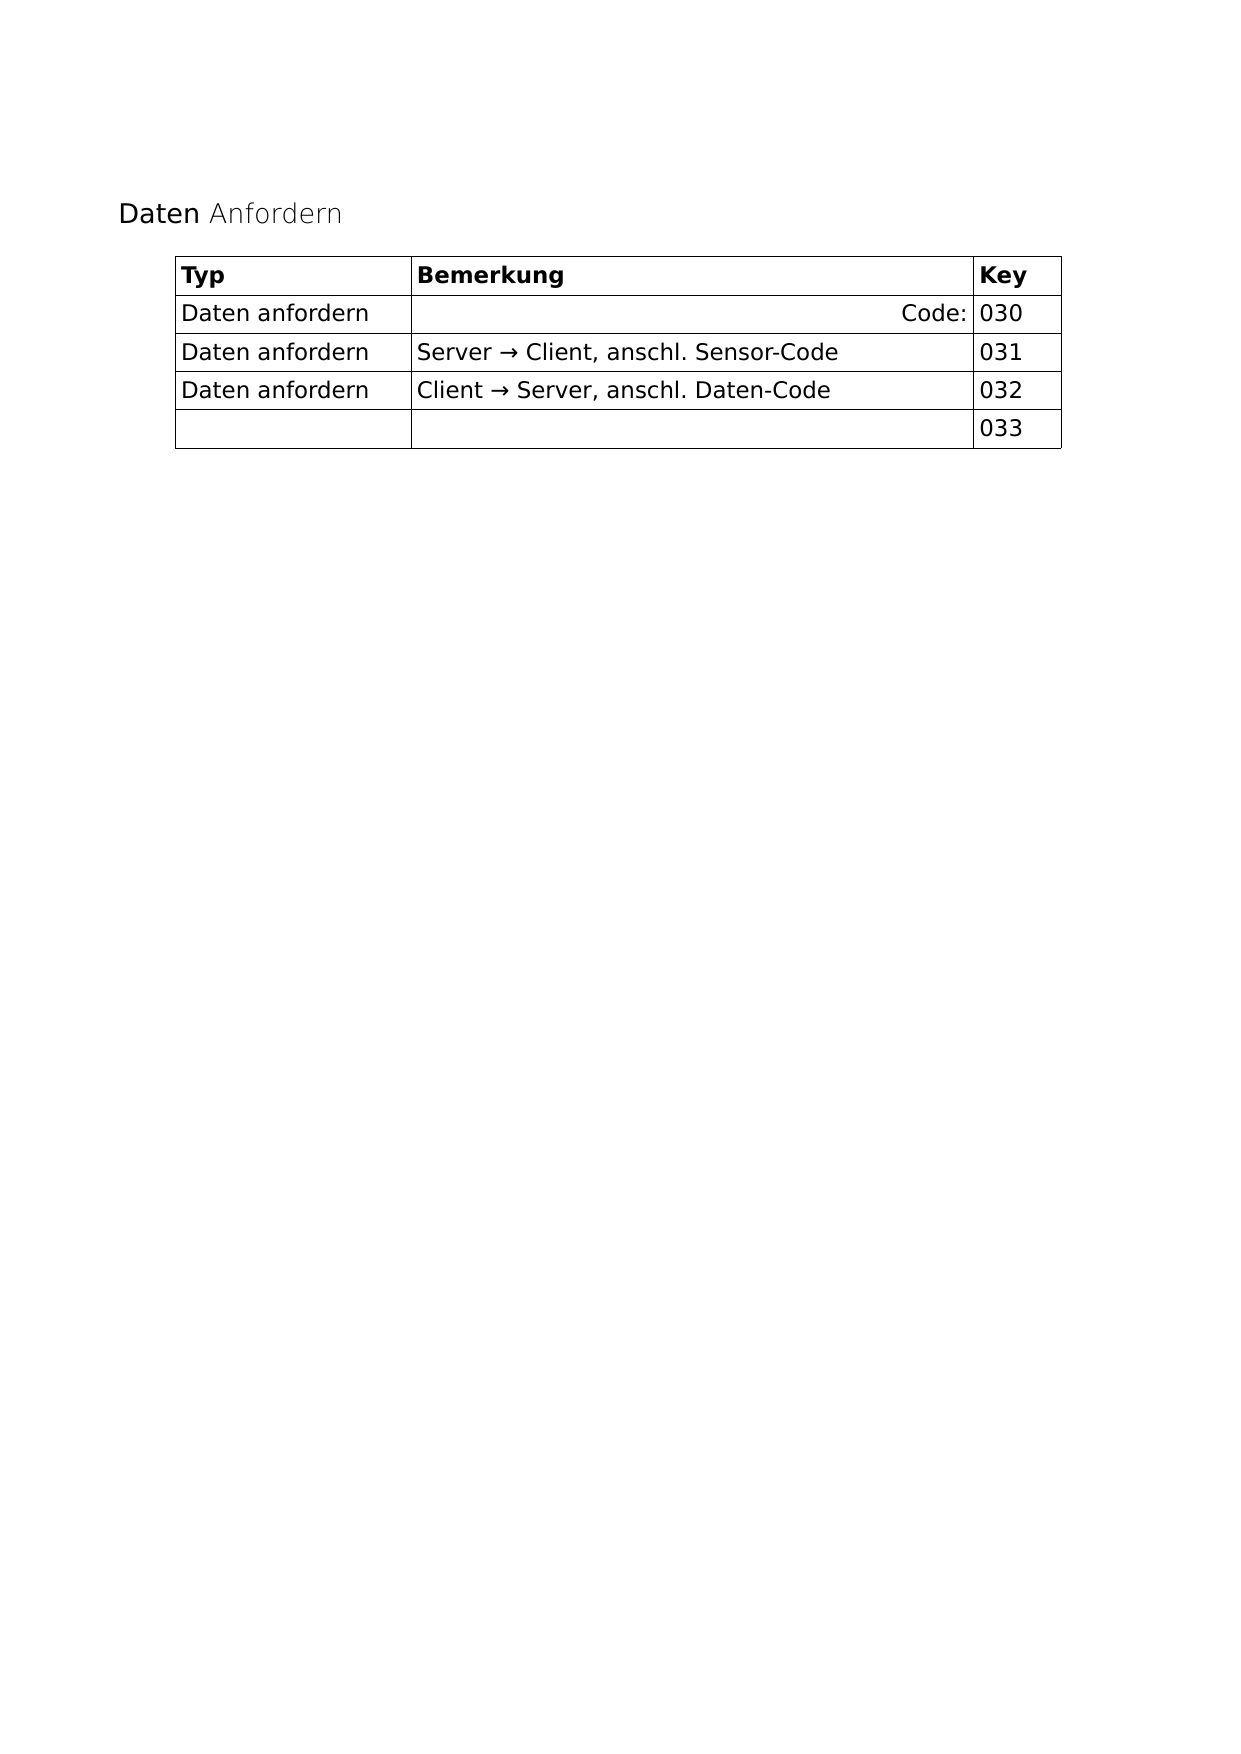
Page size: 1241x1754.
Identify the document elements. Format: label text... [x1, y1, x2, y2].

table_cell 031 [974, 334, 1061, 371]
table_cell Code: [412, 296, 973, 333]
table_header Key [974, 257, 1061, 294]
table_cell 033 [974, 410, 1061, 447]
table_cell Daten anfordern [176, 334, 411, 371]
table_cell Daten anfordern [176, 372, 411, 409]
table_cell 032 [974, 372, 1061, 409]
table_cell Server → Client, anschl. Sensor-Code [412, 334, 973, 371]
table_cell [176, 410, 411, 447]
text Daten Anfordern [118, 198, 1122, 230]
table_cell Daten anfordern [176, 296, 411, 333]
table_cell [412, 410, 973, 447]
table_cell 030 [974, 296, 1061, 333]
table_header Typ [176, 257, 411, 294]
table_cell Client → Server, anschl. Daten-Code [412, 372, 973, 409]
table_header Bemerkung [412, 257, 973, 294]
